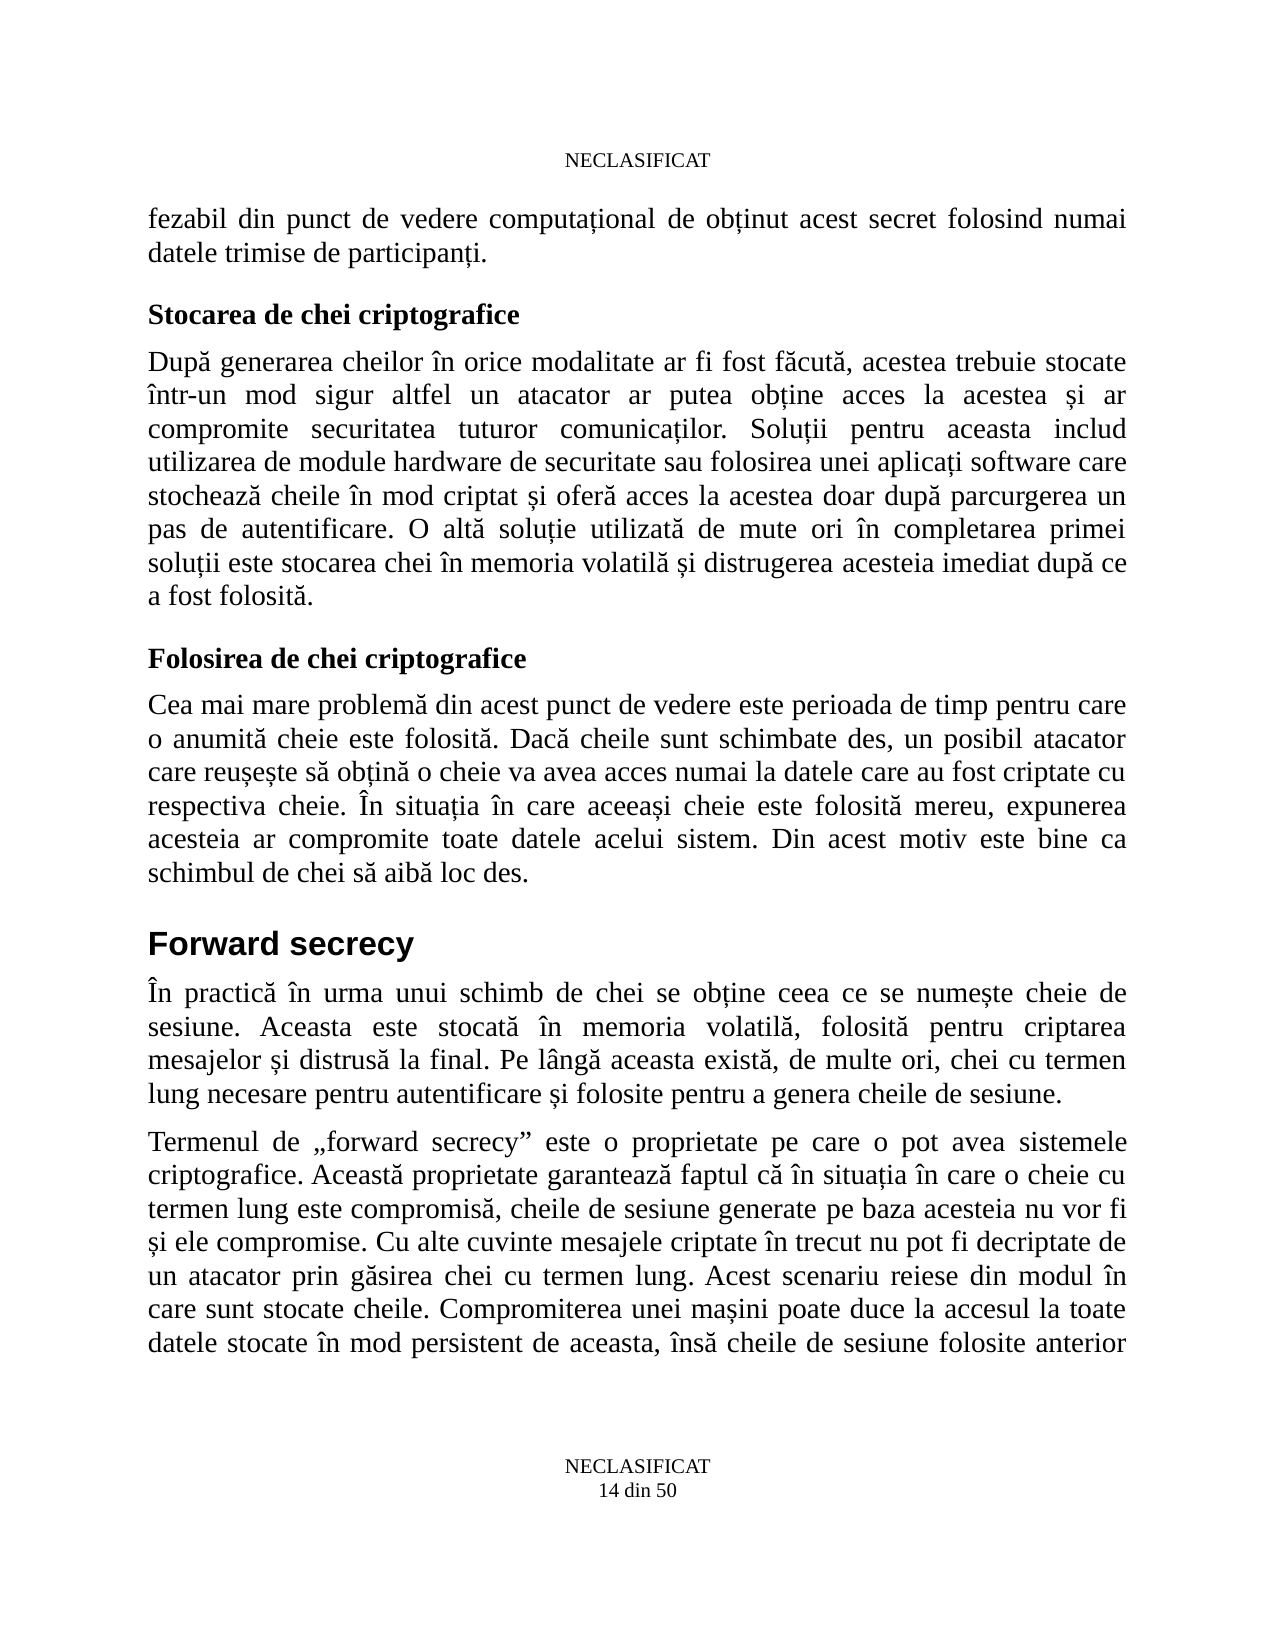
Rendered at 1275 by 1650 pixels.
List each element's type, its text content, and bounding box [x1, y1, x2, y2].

text Termenul de „forward secrecy” este o proprietate pe care o pot avea sistemele criptografice. Această proprietate garantează faptul că în situația în care o cheie cu termen lung este compromisă, cheile de sesiune generate pe baza acesteia nu vor fi și ele compromise. Cu alte cuvinte mesajele criptate în trecut nu pot fi decriptate de un atacator prin găsirea chei cu termen lung. Acest scenariu reiese din modul în care sunt stocate cheile. Compromiterea unei mașini poate duce la accesul la toate datele stocate în mod persistent de aceasta, însă cheile de sesiune folosite anterior [148, 1124, 1127, 1359]
subtitle Stocarea de chei criptografice [148, 297, 1127, 331]
text După generarea cheilor în orice modalitate ar fi fost făcută, acestea trebuie stocate într-un mod sigur altfel un atacator ar putea obține acces la acestea și ar compromite securitatea tuturor comunicaților. Soluții pentru aceasta includ utilizarea de module hardware de securitate sau folosirea unei aplicați software care stochează cheile în mod criptat și oferă acces la acestea doar după parcurgerea un pas de autentificare. O altă soluție utilizată de mute ori în completarea primei soluții este stocarea chei în memoria volatilă și distrugerea acesteia imediat după ce a fost folosită. [148, 344, 1127, 612]
subtitle Forward secrecy [148, 924, 1127, 963]
text Cea mai mare problemă din acest punct de vedere este perioada de timp pentru care o anumită cheie este folosită. Dacă cheile sunt schimbate des, un posibil atacator care reușește să obțină o cheie va avea acces numai la datele care au fost criptate cu respectiva cheie. În situația în care aceeași cheie este folosită mereu, expunerea acesteia ar compromite toate datele acelui sistem. Din acest motiv este bine ca schimbul de chei să aibă loc des. [148, 687, 1127, 889]
text fezabil din punct de vedere computațional de obținut acest secret folosind numai datele trimise de participanți. [148, 201, 1127, 268]
subtitle Folosirea de chei criptografice [148, 641, 1127, 675]
text În practică în urma unui schimb de chei se obține ceea ce se numește cheie de sesiune. Aceasta este stocată în memoria volatilă, folosită pentru criptarea mesajelor și distrusă la final. Pe lângă aceasta există, de multe ori, chei cu termen lung necesare pentru autentificare și folosite pentru a genera cheile de sesiune. [148, 975, 1127, 1109]
